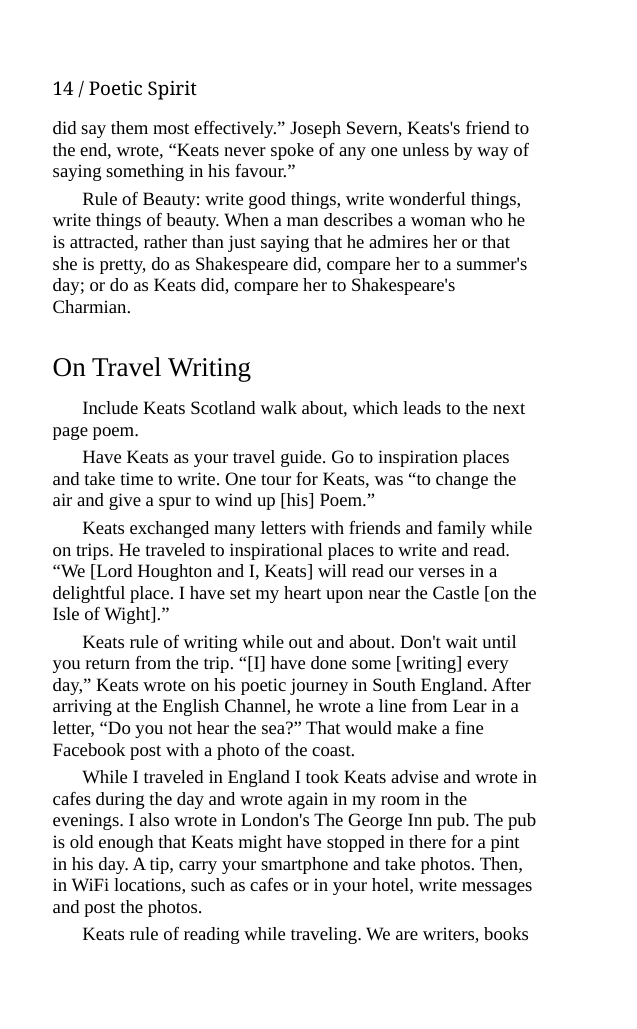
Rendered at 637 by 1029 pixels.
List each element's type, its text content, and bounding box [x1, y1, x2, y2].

text On Travel Writing [52, 351, 538, 382]
text Keats exchanged many letters with friends and family while on trips. He traveled to inspirational places to write and read. “We [Lord Houghton and I, Keats] will read our verses in a delightful place. I have set my heart upon near the Castle [on the Isle of Wight].” [52, 517, 538, 625]
text While I traveled in England I took Keats advise and wrote in cafes during the day and wrote again in my room in the evenings. I also wrote in London's The George Inn pub. The pub is old enough that Keats might have stopped in there for a pint in his day. A tip, carry your smartphone and take photos. Then, in WiFi locations, such as cafes or in your hotel, write messages and post the photos. [52, 766, 538, 917]
text Have Keats as your travel guide. Go to inspiration places and take time to write. One tour for Keats, was “to change the air and give a spur to wind up [his] Poem.” [52, 446, 538, 511]
text did say them most effectively.” Joseph Severn, Keats's friend to the end, wrote, “Keats never spoke of any one unless by way of saying something in his favour.” [52, 117, 538, 182]
text Keats rule of writing while out and about. Don't wait until you return from the trip. “[I] have done some [writing] every day,” Keats wrote on his poetic journey in South England. After arriving at the English Channel, he wrote a line from Lear in a letter, “Do you not hear the sea?” That would make a fine Facebook post with a photo of the coast. [52, 631, 538, 760]
text Rule of Beauty: write good things, write wonderful things, write things of beauty. When a man describes a woman who he is attracted, rather than just saying that he admires her or that she is pretty, do as Shakespeare did, compare her to a summer's day; or do as Keats did, compare her to Shakespeare's Charmian. [52, 188, 538, 317]
text Include Keats Scotland walk about, which leads to the next page poem. [52, 397, 538, 440]
text Keats rule of reading while traveling. We are writers, books [52, 923, 538, 945]
